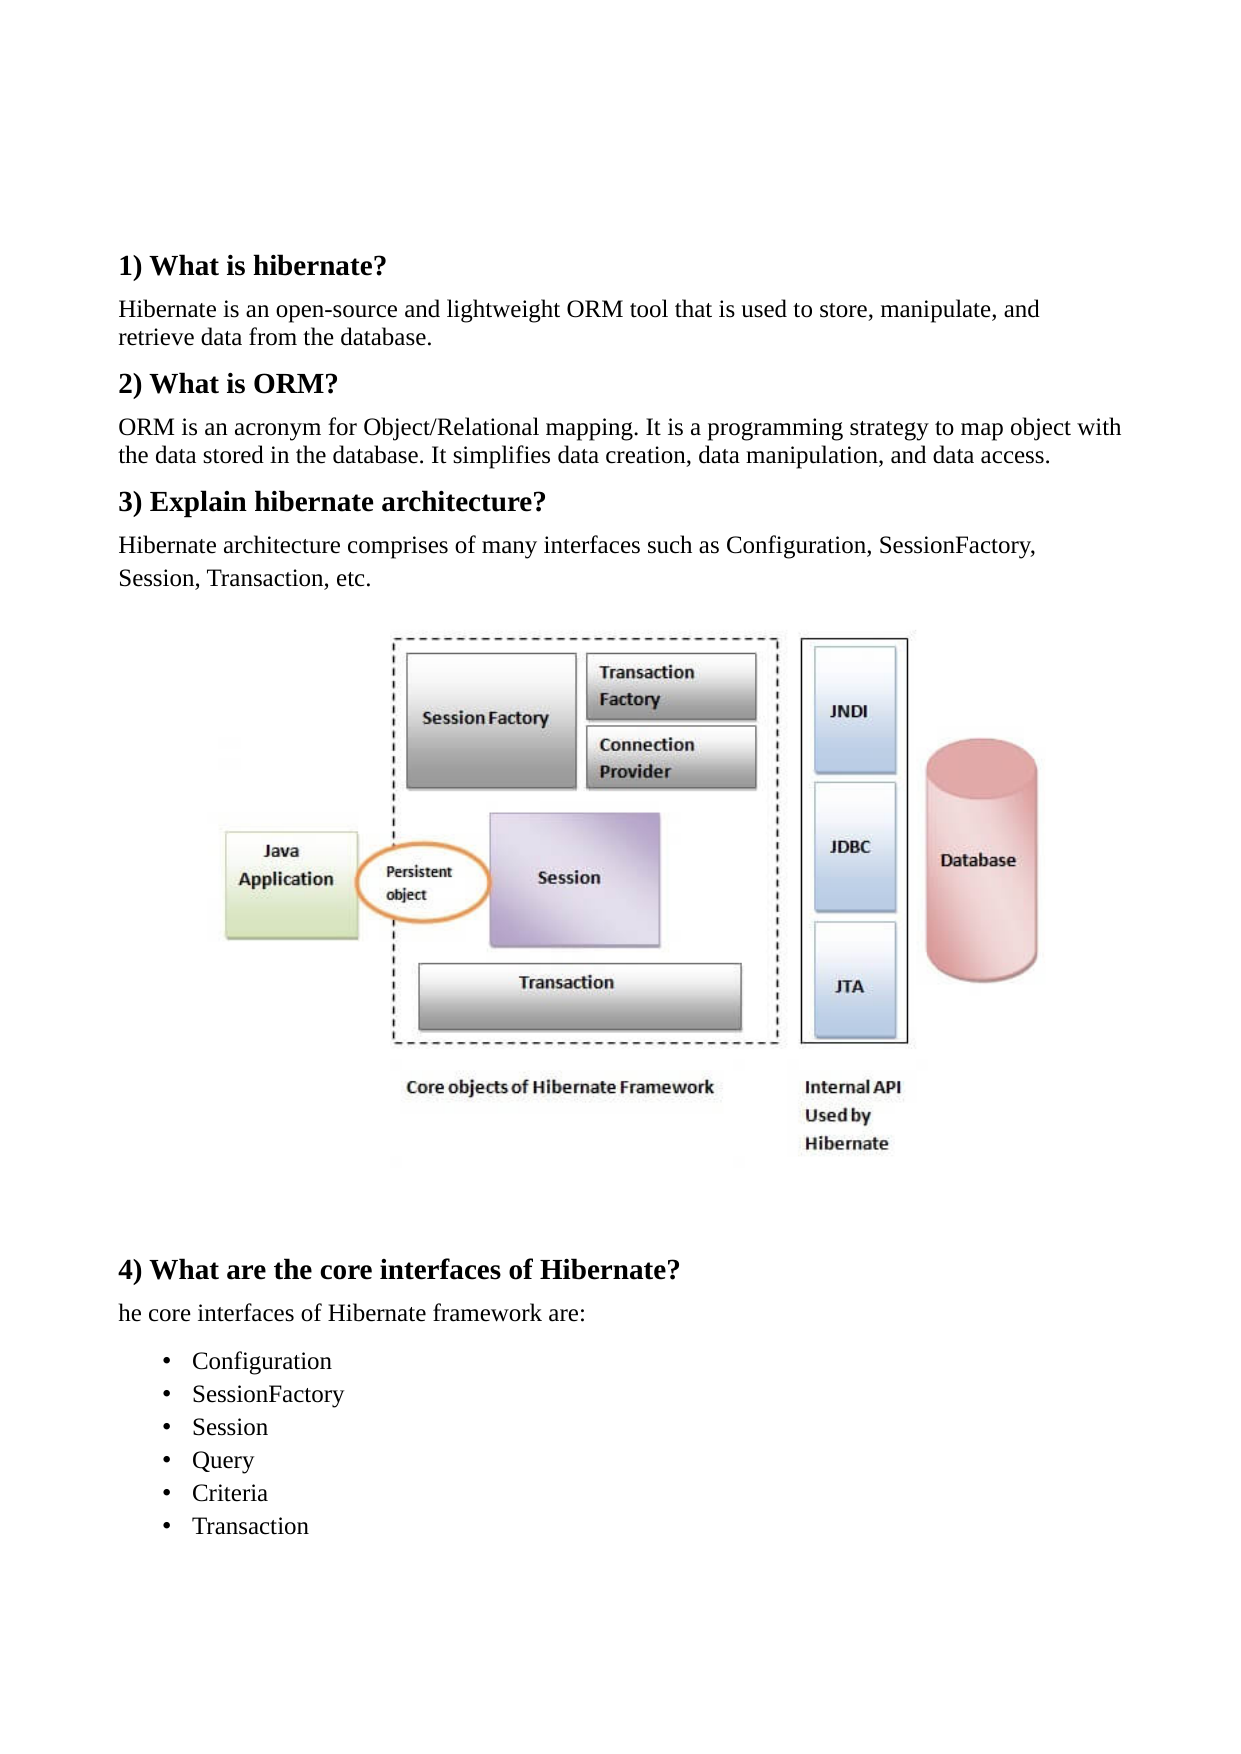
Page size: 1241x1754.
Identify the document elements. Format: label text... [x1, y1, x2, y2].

list SessionFactory [162, 1379, 1122, 1407]
text he core interfaces of Hibernate framework are: [118, 1298, 1122, 1327]
list Criteria [162, 1478, 1122, 1507]
subtitle 1) What is hibernate? [118, 248, 1122, 281]
subtitle 3) Explain hibernate architecture? [118, 484, 1122, 517]
text Hibernate architecture comprises of many interfaces such as Configuration, SessionFactory, Session, Transaction, etc. [118, 530, 1122, 592]
list Query [162, 1445, 1122, 1473]
subtitle 4) What are the core interfaces of Hibernate? [118, 1252, 1122, 1286]
text ORM is an acronym for Object/Relational mapping. It is a programming strategy to map object with the data stored in the database. It simplifies data creation, data manipulation, and data access. [118, 412, 1122, 469]
picture [118, 610, 1123, 1186]
list Transaction [162, 1511, 1122, 1539]
subtitle 2) What is ORM? [118, 366, 1122, 399]
list Configuration [162, 1346, 1122, 1374]
list Session [162, 1412, 1122, 1441]
text Hibernate is an open-source and lightweight ORM tool that is used to store, manipulate, and retrieve data from the database. [118, 294, 1122, 351]
